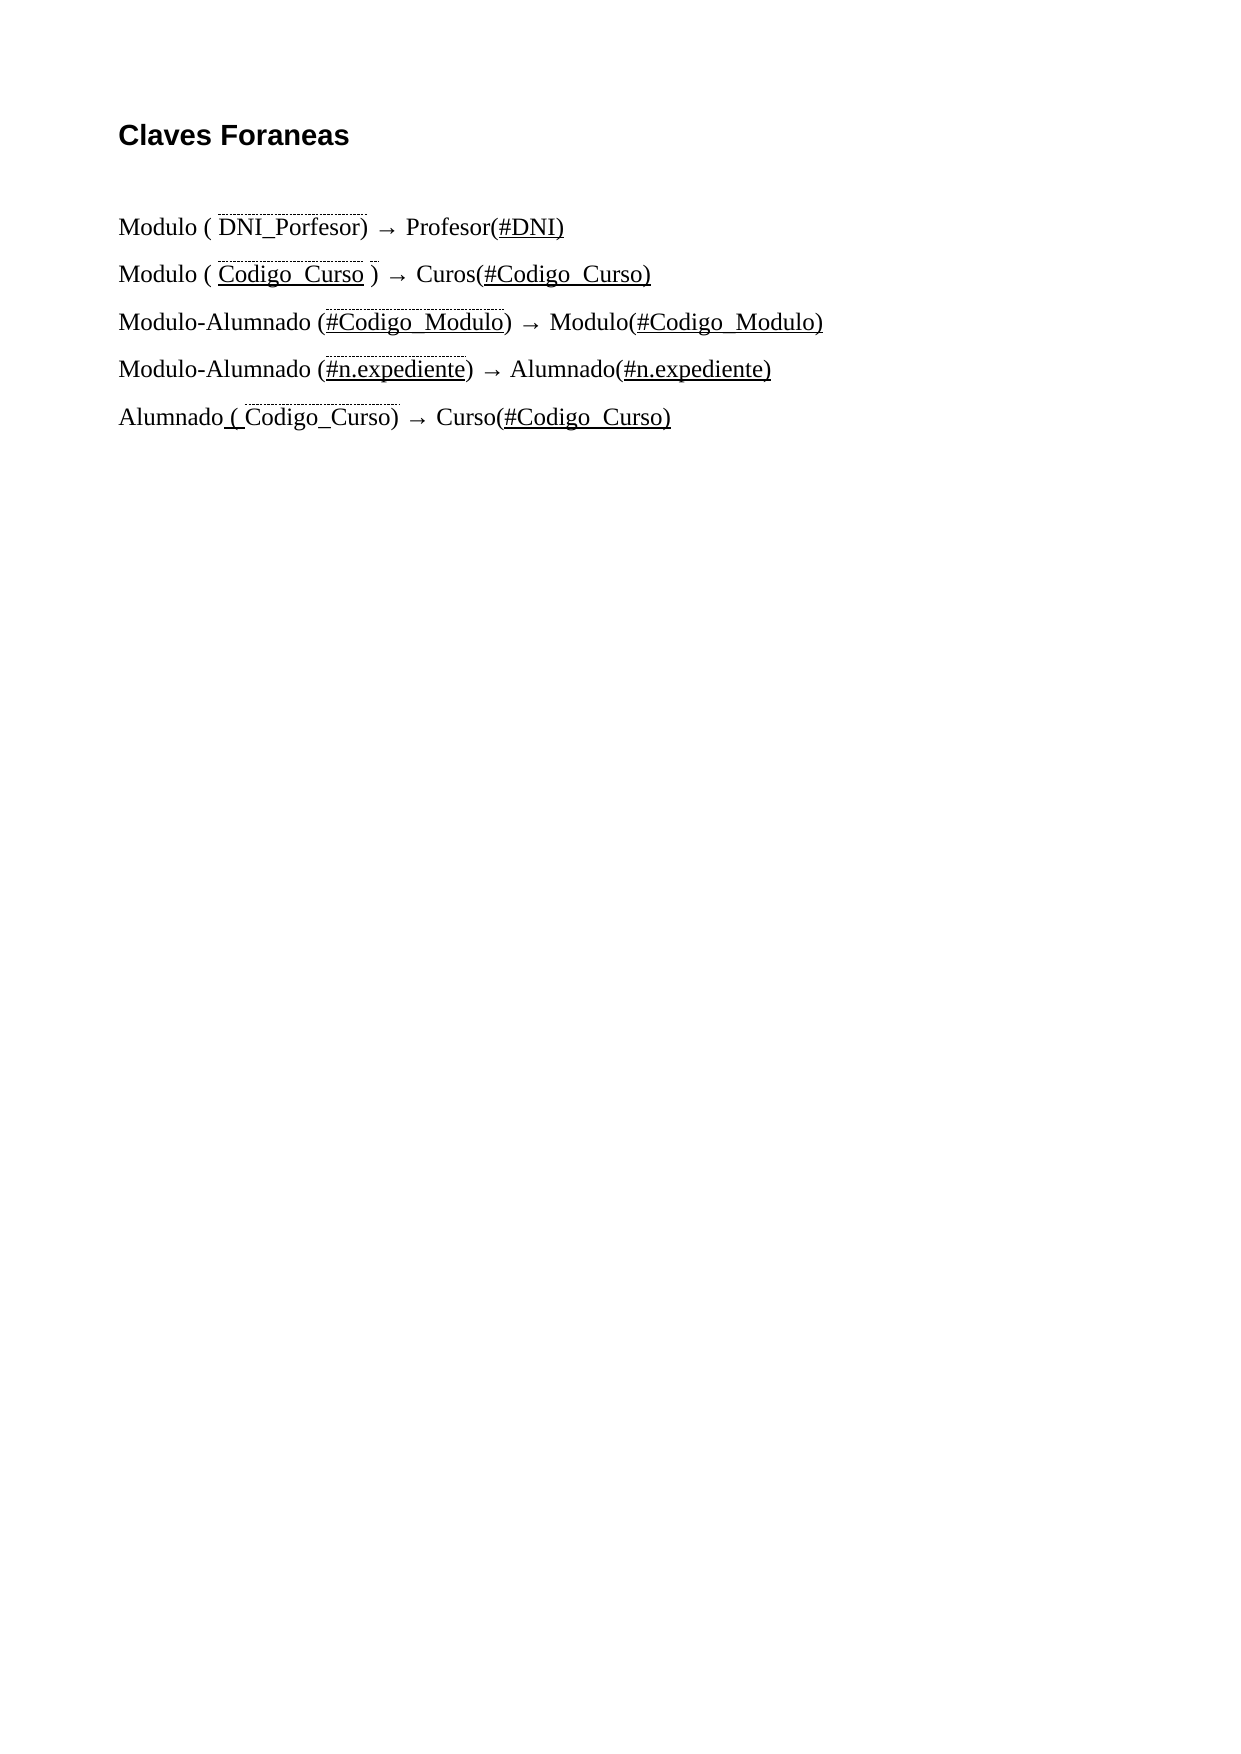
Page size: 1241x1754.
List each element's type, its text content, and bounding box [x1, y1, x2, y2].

text Modulo-Alumnado (#Codigo_Modulo) → Modulo(#Codigo_Modulo) [118, 307, 1122, 336]
text Alumnado ( Codigo_Curso) → Curso(#Codigo_Curso) [118, 402, 1122, 431]
text Modulo ( Codigo_Curso ) → Curos(#Codigo_Curso) [118, 259, 1122, 288]
text Modulo-Alumnado (#n.expediente) → Alumnado(#n.expediente) [118, 354, 1122, 383]
subtitle Claves Foraneas [118, 118, 1122, 152]
text Modulo ( DNI_Porfesor) → Profesor(#DNI) [118, 212, 1122, 241]
